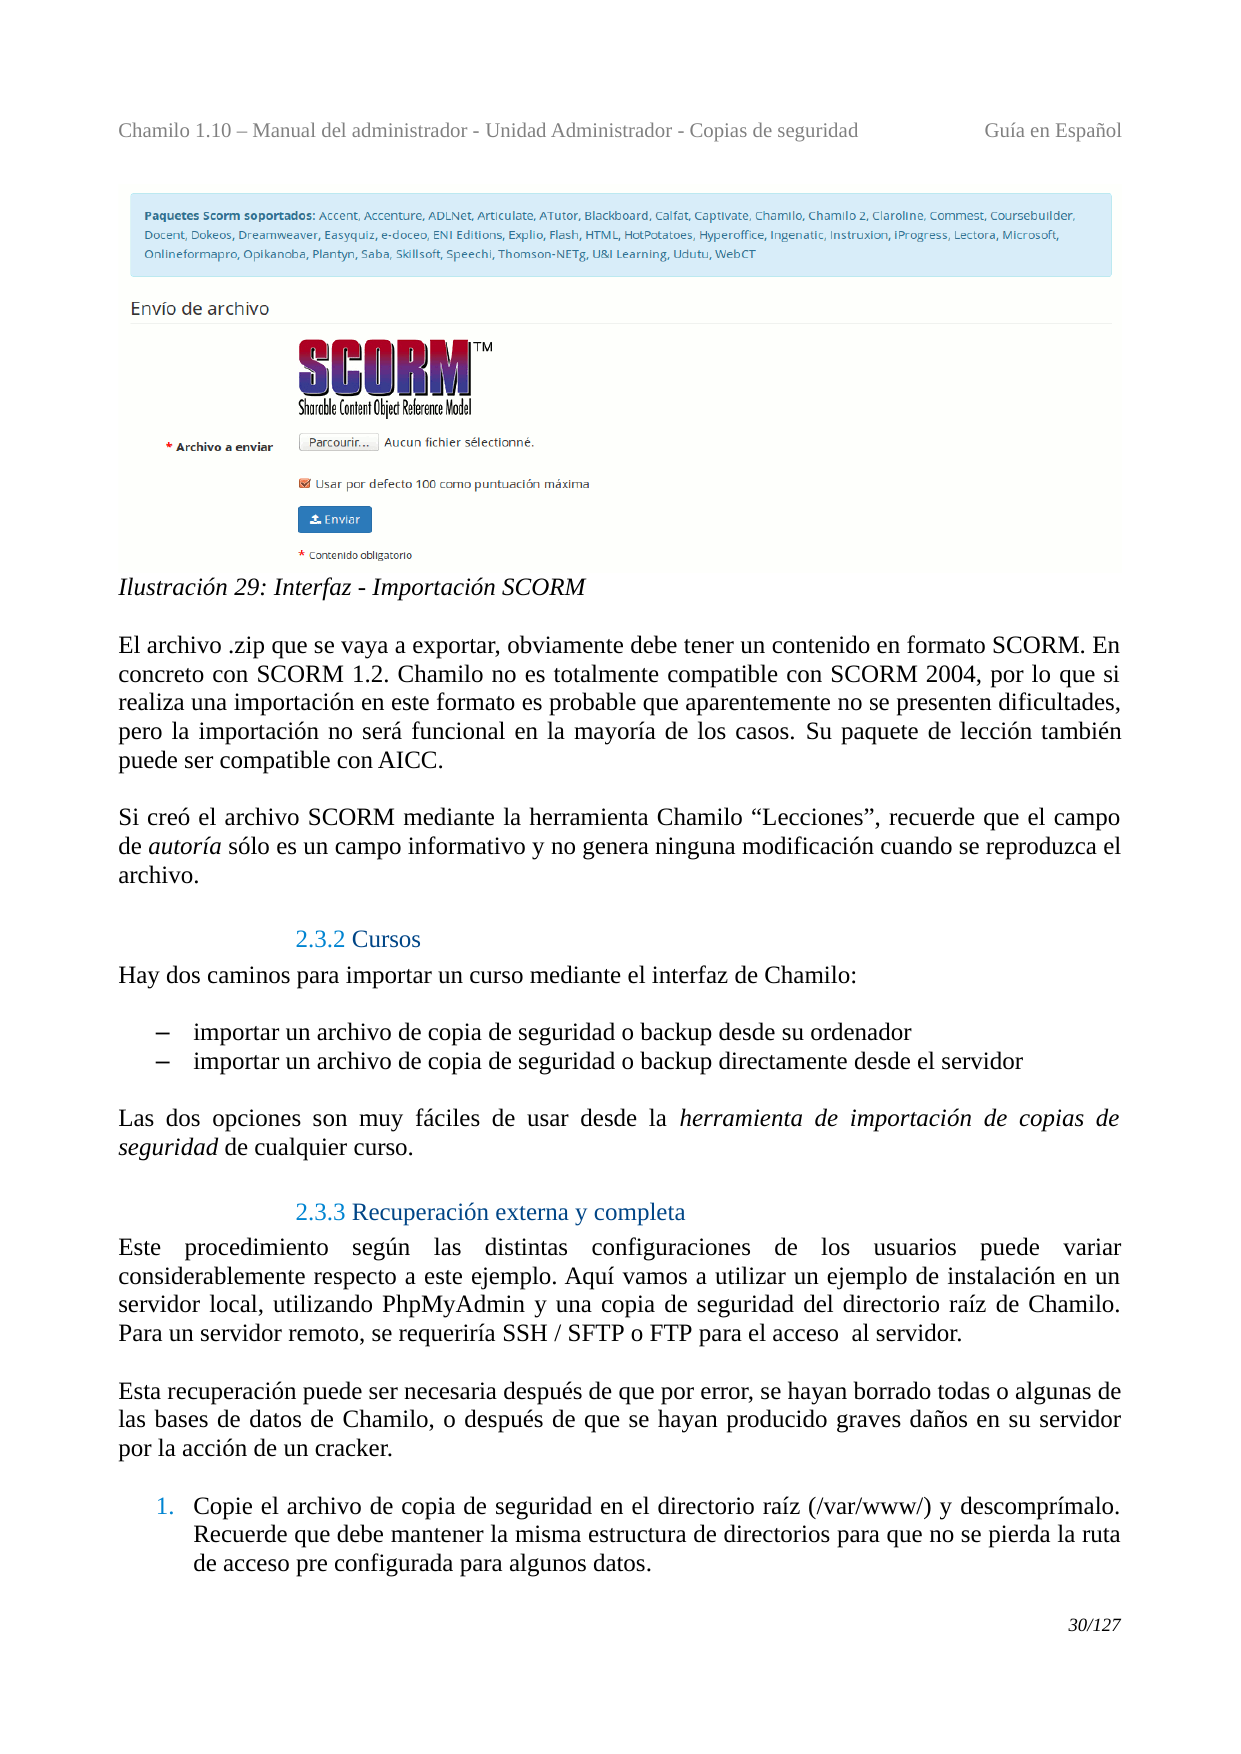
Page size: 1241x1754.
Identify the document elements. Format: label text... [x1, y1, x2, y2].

list importar un archivo de copia de seguridad o backup directamente desde el servidor [156, 1046, 1122, 1075]
text Ilustración 29: Interfaz - Importación SCORM [118, 573, 1122, 601]
list importar un archivo de copia de seguridad o backup desde su ordenador [156, 1017, 1122, 1046]
subtitle Cursos [295, 924, 1122, 953]
text Esta recuperación puede ser necesaria después de que por error, se hayan borrado todas o algunas de las bases de datos de Chamilo, o después de que se hayan producido graves daños en su servidor por la acción de un cracker. [118, 1376, 1122, 1462]
subtitle Recuperación externa y completa [295, 1197, 1122, 1226]
list Copie el archivo de copia de seguridad en el directorio raíz (/var/www/) y descomprímalo. Recuerde que debe mantener la misma estructura de directorios para que no se pierda la ruta de acceso pre configurada para algunos datos. [156, 1491, 1122, 1577]
text Las dos opciones son muy fáciles de usar desde la herramienta de importación de copias de seguridad de cualquier curso. [118, 1103, 1122, 1161]
text Si creó el archivo SCORM mediante la herramienta Chamilo “Lecciones”, recuerde que el campo de autoría sólo es un campo informativo y no genera ninguna modificación cuando se reproduzca el archivo. [118, 802, 1122, 889]
text Este procedimiento según las distintas configuraciones de los usuarios puede variar considerablemente respecto a este ejemplo. Aquí vamos a utilizar un ejemplo de instalación en un servidor local, utilizando PhpMyAdmin y una copia de seguridad del directorio raíz de Chamilo. Para un servidor remoto, se requeriría SSH / SFTP o FTP para el acceso al servidor. [118, 1232, 1122, 1347]
picture [118, 184, 1123, 573]
text El archivo .zip que se vaya a exportar, obviamente debe tener un contenido en formato SCORM. En concreto con SCORM 1.2. Chamilo no es totalmente compatible con SCORM 2004, por lo que si realiza una importación en este formato es probable que aparentemente no se presenten dificultades, pero la importación no será funcional en la mayoría de los casos. Su paquete de lección también puede ser compatible con AICC. [118, 630, 1122, 774]
text Hay dos caminos para importar un curso mediante el interfaz de Chamilo: [118, 960, 1122, 988]
